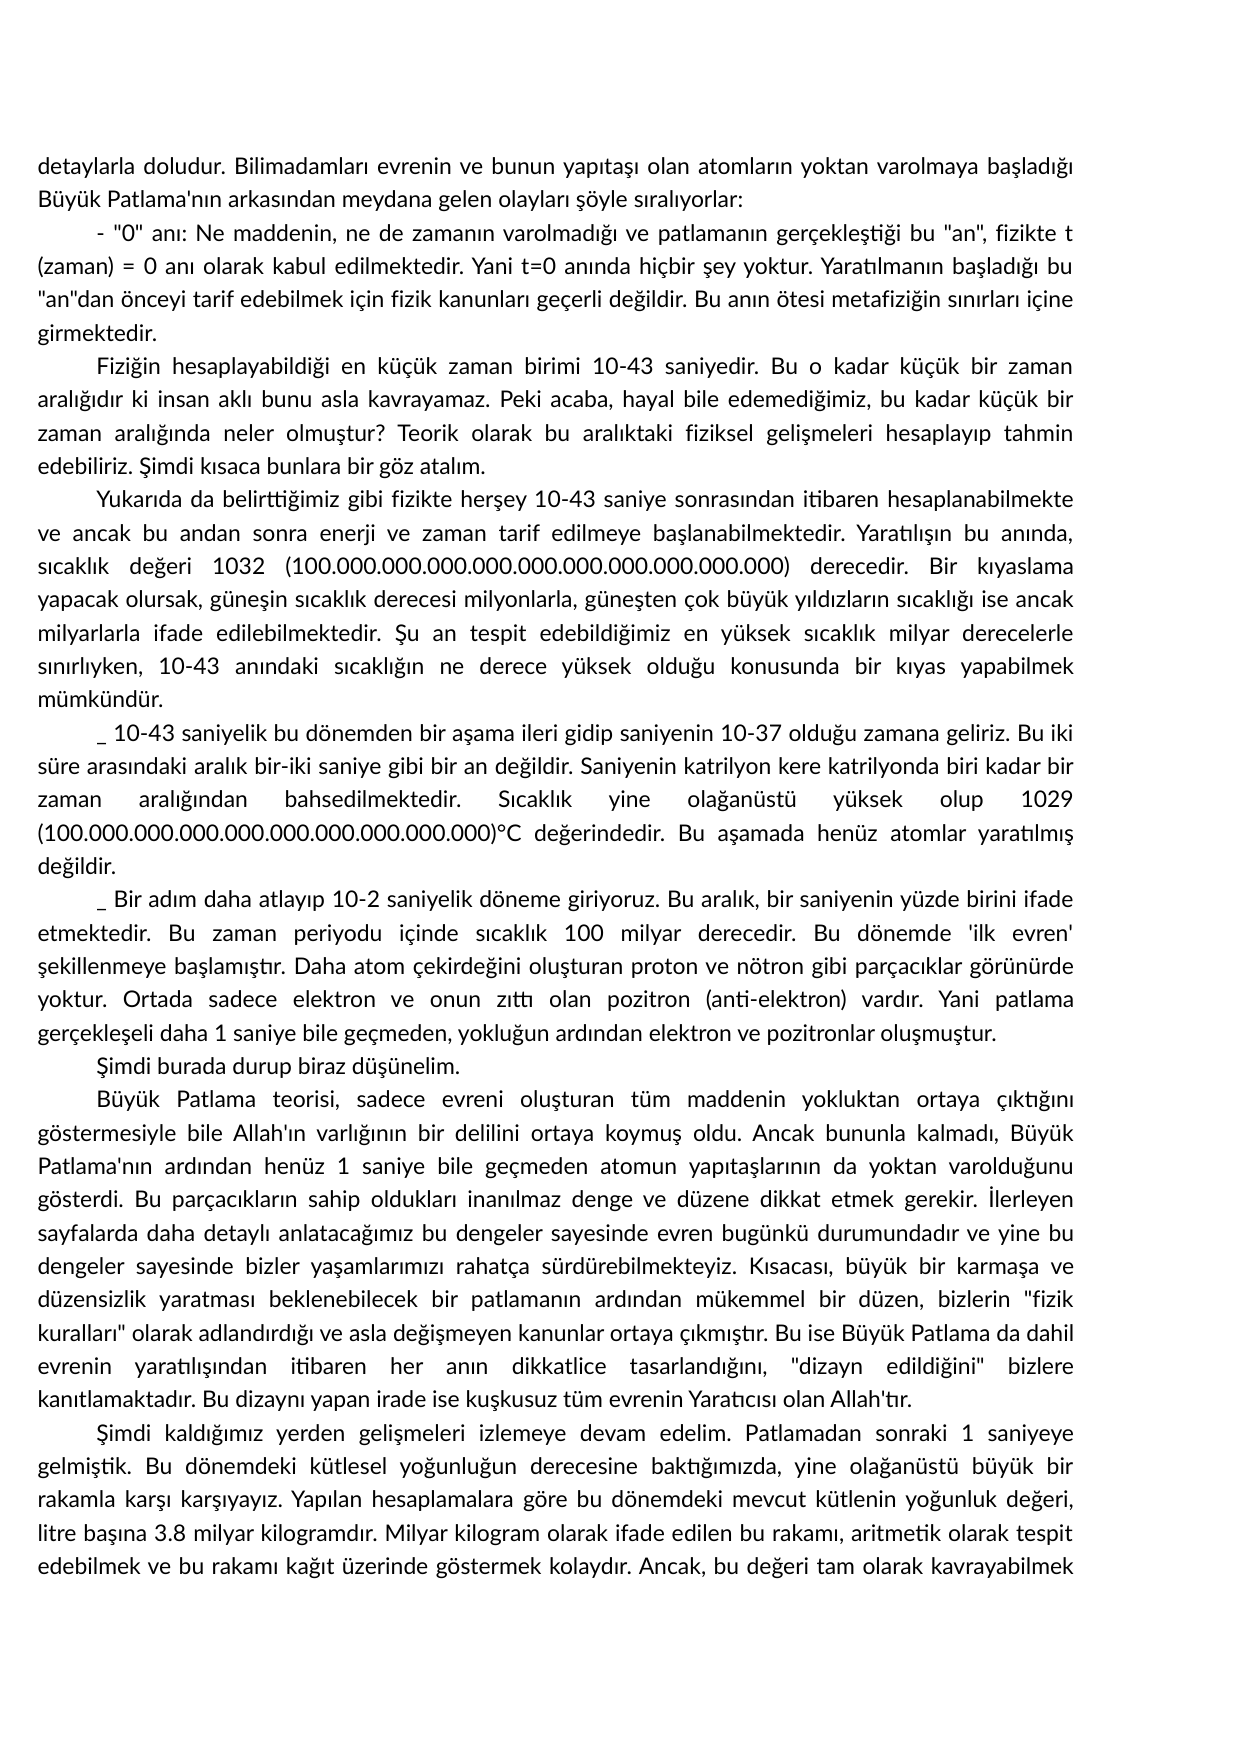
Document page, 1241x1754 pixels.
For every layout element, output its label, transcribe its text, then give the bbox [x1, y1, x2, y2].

text Şimdi kaldığımız yerden gelişmeleri izlemeye devam edelim. Patlamadan sonraki 1 saniyeye gelmiştik. Bu dönemdeki kütlesel yoğunluğun derecesine baktığımızda, yine olağanüstü büyük bir rakamla karşı karşıyayız. Yapılan hesaplamalara göre bu dönemdeki mevcut kütlenin yoğunluk değeri, litre başına 3.8 milyar kilogramdır. Milyar kilogram olarak ifade edilen bu rakamı, aritmetik olarak tespit edebilmek ve bu rakamı kağıt üzerinde göstermek kolaydır. Ancak, bu değeri tam olarak kavrayabilmek [37, 1414, 1075, 1581]
text - "0" anı: Ne maddenin, ne de zamanın varolmadığı ve patlamanın gerçekleştiği bu "an", fizikte t (zaman) = 0 anı olarak kabul edilmektedir. Yani t=0 anında hiçbir şey yoktur. Yaratılmanın başladığı bu "an"dan önceyi tarif edebilmek için fizik kanunları geçerli değildir. Bu anın ötesi metafiziğin sınırları içine girmektedir. [37, 214, 1075, 348]
text Yukarıda da belirttiğimiz gibi fizikte herşey 10-43 saniye sonrasından itibaren hesaplanabilmekte ve ancak bu andan sonra enerji ve zaman tarif edilmeye başlanabilmektedir. Yaratılışın bu anında, sıcaklık değeri 1032 (100.000.000.000.000.000.000.000.000.000.000) derecedir. Bir kıyaslama yapacak olursak, güneşin sıcaklık derecesi milyonlarla, güneşten çok büyük yıldızların sıcaklığı ise ancak milyarlarla ifade edilebilmektedir. Şu an tespit edebildiğimiz en yüksek sıcaklık milyar derecelerle sınırlıyken, 10-43 anındaki sıcaklığın ne derece yüksek olduğu konusunda bir kıyas yapabilmek mümkündür. [37, 481, 1075, 714]
text Fiziğin hesaplayabildiği en küçük zaman birimi 10-43 saniyedir. Bu o kadar küçük bir zaman aralığıdır ki insan aklı bunu asla kavrayamaz. Peki acaba, hayal bile edemediğimiz, bu kadar küçük bir zaman aralığında neler olmuştur? Teorik olarak bu aralıktaki fiziksel gelişmeleri hesaplayıp tahmin edebiliriz. Şimdi kısaca bunlara bir göz atalım. [37, 348, 1075, 481]
text Şimdi burada durup biraz düşünelim. [37, 1048, 1075, 1081]
text detaylarla doludur. Bilimadamları evrenin ve bunun yapıtaşı olan atomların yoktan varolmaya başladığı Büyük Patlama'nın arkasından meydana gelen olayları şöyle sıralıyorlar: [37, 148, 1075, 214]
text _ Bir adım daha atlayıp 10-2 saniyelik döneme giriyoruz. Bu aralık, bir saniyenin yüzde birini ifade etmektedir. Bu zaman periyodu içinde sıcaklık 100 milyar derecedir. Bu dönemde 'ilk evren' şekillenmeye başlamıştır. Daha atom çekirdeğini oluşturan proton ve nötron gibi parçacıklar görünürde yoktur. Ortada sadece elektron ve onun zıttı olan pozitron (anti-elektron) vardır. Yani patlama gerçekleşeli daha 1 saniye bile geçmeden, yokluğun ardından elektron ve pozitronlar oluşmuştur. [37, 881, 1075, 1048]
text Büyük Patlama teorisi, sadece evreni oluşturan tüm maddenin yokluktan ortaya çıktığını göstermesiyle bile Allah'ın varlığının bir delilini ortaya koymuş oldu. Ancak bununla kalmadı, Büyük Patlama'nın ardından henüz 1 saniye bile geçmeden atomun yapıtaşlarının da yoktan varolduğunu gösterdi. Bu parçacıkların sahip oldukları inanılmaz denge ve düzene dikkat etmek gerekir. İlerleyen sayfalarda daha detaylı anlatacağımız bu dengeler sayesinde evren bugünkü durumundadır ve yine bu dengeler sayesinde bizler yaşamlarımızı rahatça sürdürebilmekteyiz. Kısacası, büyük bir karmaşa ve düzensizlik yaratması beklenebilecek bir patlamanın ardından mükemmel bir düzen, bizlerin "fizik kuralları" olarak adlandırdığı ve asla değişmeyen kanunlar ortaya çıkmıştır. Bu ise Büyük Patlama da dahil evrenin yaratılışından itibaren her anın dikkatlice tasarlandığını, "dizayn edildiğini" bizlere kanıtlamaktadır. Bu dizaynı yapan irade ise kuşkusuz tüm evrenin Yaratıcısı olan Allah'tır. [37, 1081, 1075, 1414]
text _ 10-43 saniyelik bu dönemden bir aşama ileri gidip saniyenin 10-37 olduğu zamana geliriz. Bu iki süre arasındaki aralık bir-iki saniye gibi bir an değildir. Saniyenin katrilyon kere katrilyonda biri kadar bir zaman aralığından bahsedilmektedir. Sıcaklık yine olağanüstü yüksek olup 1029 (100.000.000.000.000.000.000.000.000.000)°C değerindedir. Bu aşamada henüz atomlar yaratılmış değildir. [37, 714, 1075, 881]
